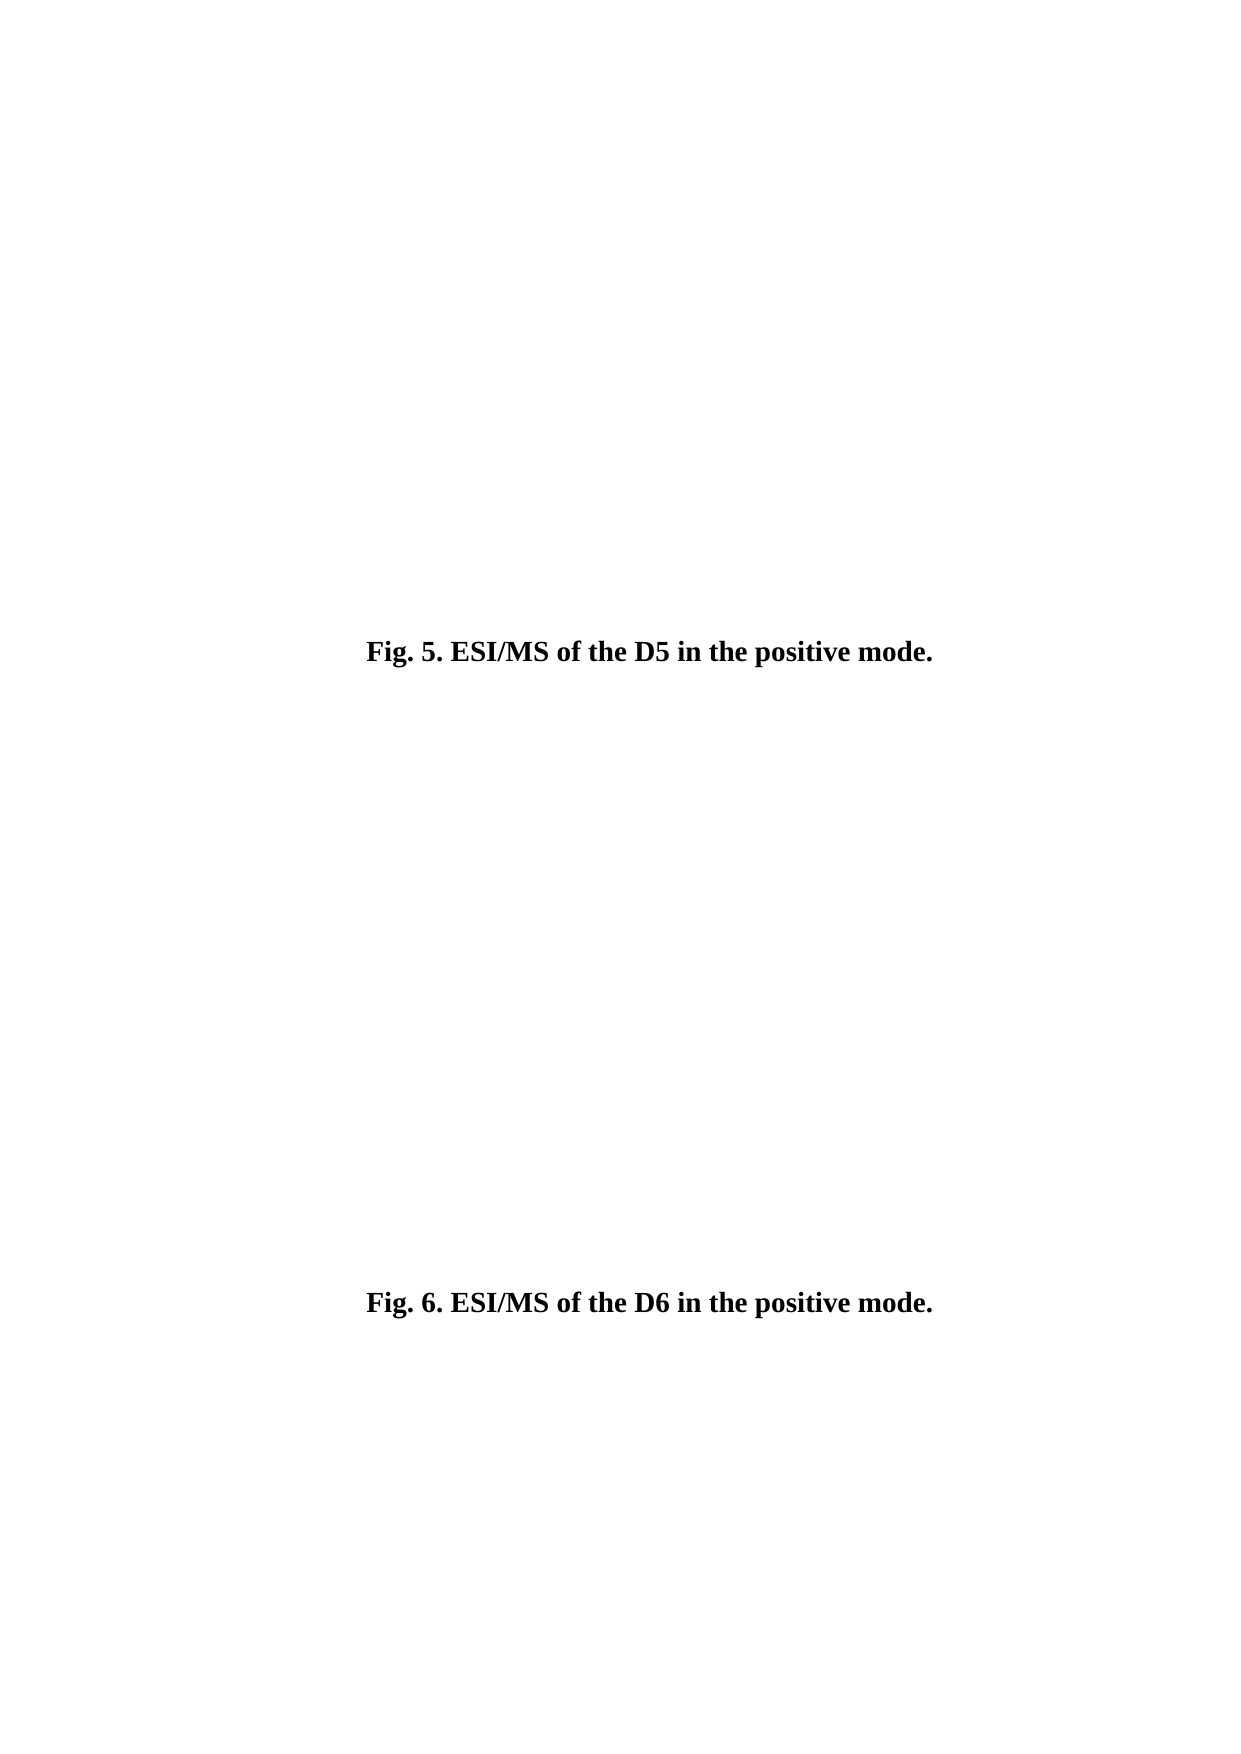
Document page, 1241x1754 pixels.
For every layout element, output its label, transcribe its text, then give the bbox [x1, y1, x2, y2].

subtitle Fig. 5. ESI/MS of the D5 in the positive mode. [118, 634, 1181, 668]
subtitle Fig. 6. ESI/MS of the D6 in the positive mode. [118, 1285, 1181, 1318]
